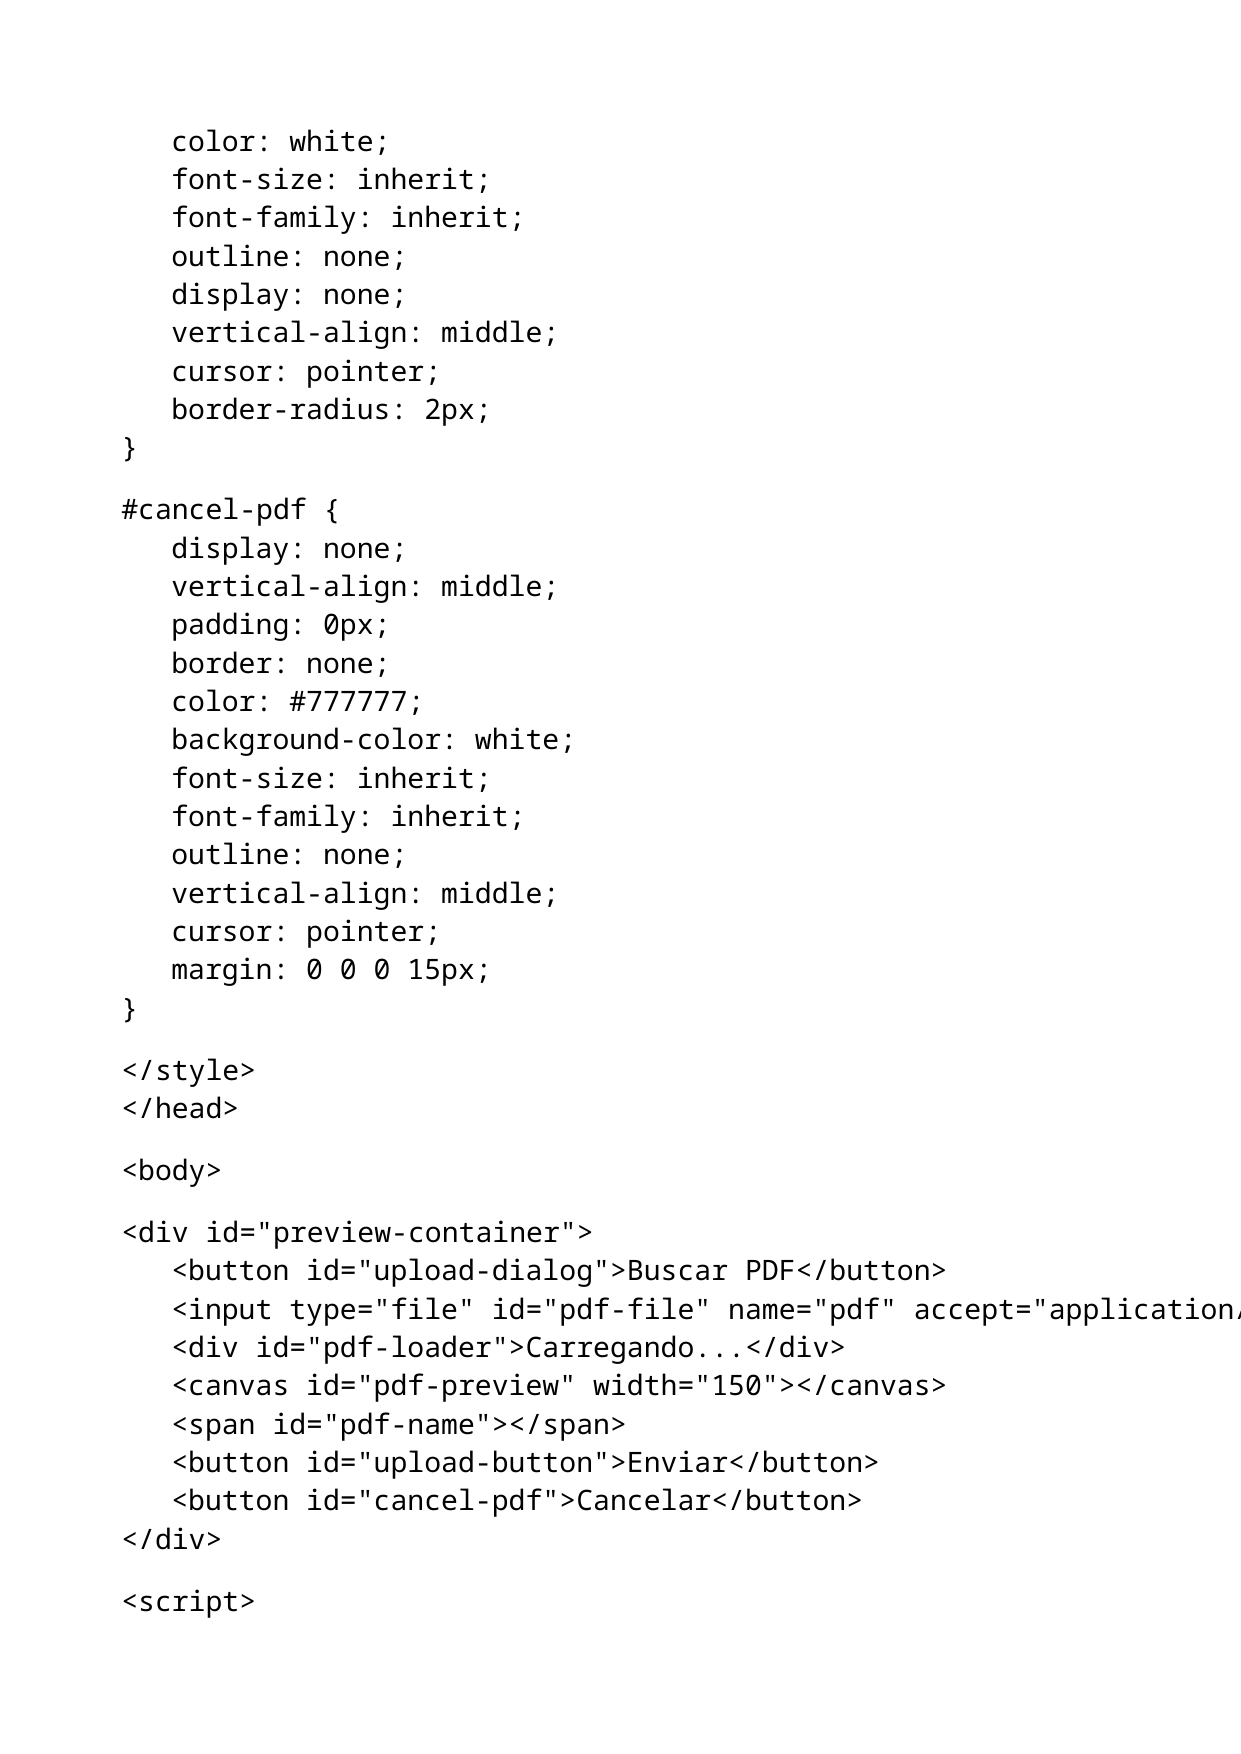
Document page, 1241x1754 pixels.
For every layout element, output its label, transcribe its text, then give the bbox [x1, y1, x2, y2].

table_header <!DOCTYPE html> <html> <head> <meta http-equiv="Content-Type" content="text/html; charset=UTF-8" /> <script src="pdf.js"></script> <script src="pdf.worker.js"></script> <style type="text/css"> #preview-container { margin: 50px auto; width: 600px; } #upload-dialog { padding: 5px; border: 1px solid #336699; background-color: white; color: #336699; background: none; font-size: inherit; font-family: inherit; outline: none; display: inline-block; vertical-align: middle; cursor: pointer; border-radius: 2px; } #pdf-file { display: none; } #pdf-loader { display: none; vertical-align: middle; color: #cccccc; font-size: 12px; } #pdf-preview { display: none; vertical-align: middle; border: 1px solid rgba(0,0,0,0.2); border-radius: 2px; } #pdf-name { display: none; vertical-align: middle; color: #336699; margin: 0 15px; max-width: 200px; overflow: hidden; white-space: nowrap; text-overflow: ellipsis; } #upload-button { padding: 5px; border: 1px solid #336699; background-color: #336699; color: white; font-size: inherit; font-family: inherit; outline: none; display: none; vertical-align: middle; cursor: pointer; border-radius: 2px; } #cancel-pdf { display: none; vertical-align: middle; padding: 0px; border: none; color: #777777; background-color: white; font-size: inherit; font-family: inherit; outline: none; vertical-align: middle; cursor: pointer; margin: 0 0 0 15px; } </style> </head> <body> <div id="preview-container"> <button id="upload-dialog">Buscar PDF</button> <input type="file" id="pdf-file" name="pdf" accept="application/pdf" /> <div id="pdf-loader">Carregando...</div> <canvas id="pdf-preview" width="150"></canvas> <span id="pdf-name"></span> <button id="upload-button">Enviar</button> <button id="cancel-pdf">Cancelar</button> </div> <script> var _PDF_DOC, _CANVAS = document.querySelector('#pdf-preview'), _OBJECT_URL; function showPDF(pdf_url) { PDFJS.getDocument({ url: pdf_url }).then(function(pdf_doc) { _PDF_DOC = pdf_doc; // Show the first page showPage(1); // destroy previous object url URL.revokeObjectURL(_OBJECT_URL); }).catch(function(error) { // trigger Cancel on error document.querySelector("#cancel-pdf").click(); // error reason alert(error.message); });; } function showPage(page_no) { // fetch the page _PDF_DOC.getPage(page_no).then(function(page) { // set the scale of viewport var scale_required = _CANVAS.width / page.getViewport(1).width; // get viewport of the page at required scale var viewport = page.getViewport(scale_required); // set canvas height _CANVAS.height = viewport.height; var renderContext = { canvasContext: _CANVAS.getContext('2d'), viewport: viewport }; // render the page contents in the canvas page.render(renderContext).then(function() { document.querySelector("#pdf-preview").style.display = 'inline-block'; document.querySelector("#pdf-loader").style.display = 'none'; }); }); } /* Show Select File dialog */ document.querySelector("#upload-dialog").addEventListener('click', function() { document.querySelector("#pdf-file").click(); }); /* Selected File has changed */ document.querySelector("#pdf-file").addEventListener('change', function() { // user selected file var file = this.files[0]; // allowed MIME types var mime_types = [ 'application/pdf' ]; // Validate whether PDF if(mime_types.indexOf(file.type) == -1) { alert('Error : Incorrect file type'); return; } // validate file size if(file.size > 10*1024*1024) { alert('Error : Exceeded size 10MB'); return; } // validation is successful // hide upload dialog button document.querySelector("#upload-dialog").style.display = 'none'; // set name of the file document.querySelector("#pdf-name").innerText = file.name; document.querySelector("#pdf-name").style.display = 'inline-block'; // show cancel and upload buttons now document.querySelector("#cancel-pdf").style.display = 'inline-block'; document.querySelector("#upload-button").style.display = 'inline-block'; // Show the PDF preview loader document.querySelector("#pdf-loader").style.display = 'inline-block'; // object url of PDF _OBJECT_URL = URL.createObjectURL(file) // send the object url of the pdf to the PDF preview function showPDF(_OBJECT_URL); }); /* Reset file input */ document.querySelector("#cancel-pdf").addEventListener('click', function() { // show upload dialog button document.querySelector("#upload-dialog").style.display = 'inline-block'; // reset to no selection document.querySelector("#pdf-file").value = ''; // hide elements that are not required document.querySelector("#pdf-name").style.display = 'none'; document.querySelector("#pdf-preview").style.display = 'none'; document.querySelector("#pdf-loader").style.display = 'none'; document.querySelector("#cancel-pdf").style.display = 'none'; document.querySelector("#upload-button").style.display = 'none'; }); /* Upload file to server */ document.querySelector("#upload-button").addEventListener('click', function() { // AJAX request to server alert('Ajax de envio para o server'); }); </script> </body> </html> [118, 118, 1240, 1622]
